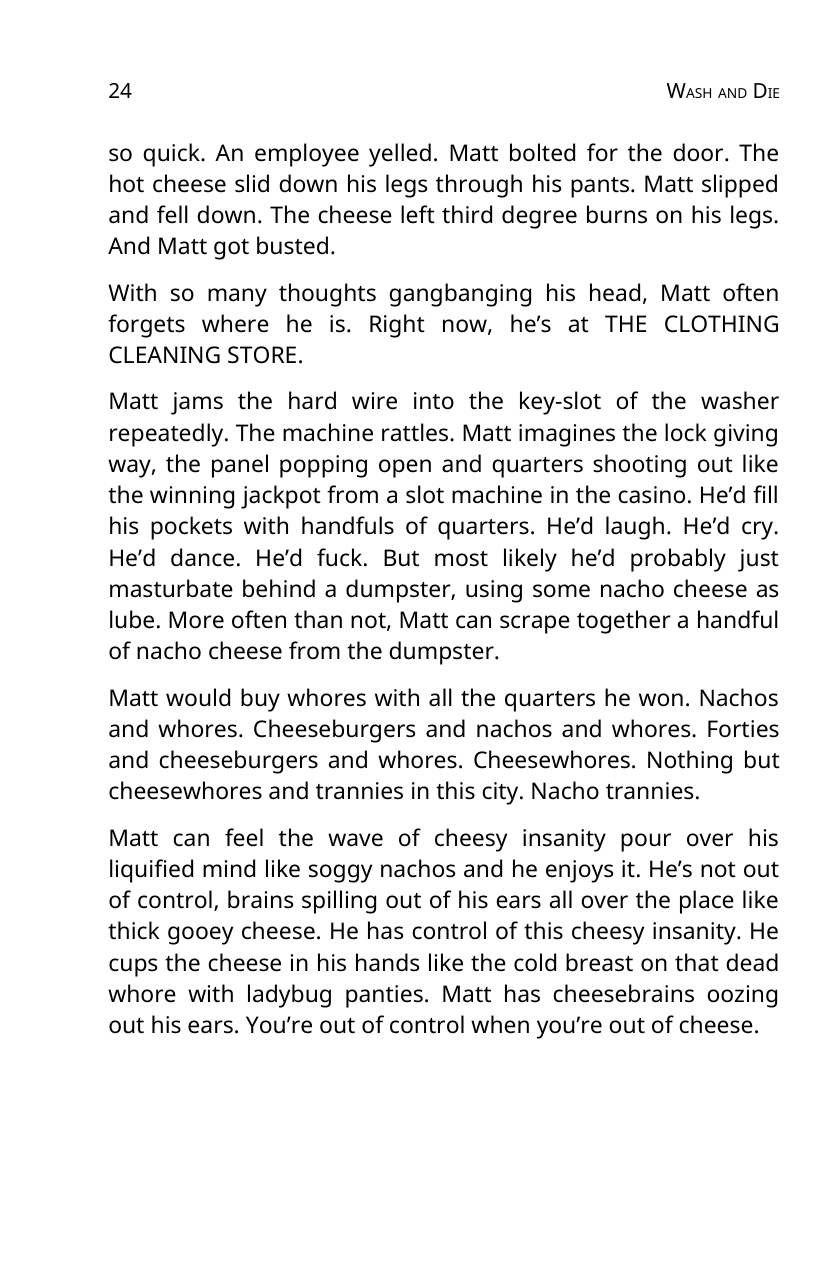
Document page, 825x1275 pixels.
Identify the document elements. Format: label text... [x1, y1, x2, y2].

text Matt jams the hard wire into the key-slot of the washer repeatedly. The machine rattles. Matt imagines the lock giving way, the panel popping open and quarters shooting out like the winning jackpot from a slot machine in the casino. He’d fill his pockets with handfuls of quarters. He’d laugh. He’d cry. He’d dance. He’d fuck. But most likely he’d probably just masturbate behind a dumpster, using some nacho cheese as lube. More often than not, Matt can scrape together a handful of nacho cheese from the dumpster. [108, 385, 780, 666]
text so quick. An employee yelled. Matt bolted for the door. The hot cheese slid down his legs through his pants. Matt slipped and fell down. The cheese left third degree burns on his legs. And Matt got busted. [108, 136, 780, 261]
text With so many thoughts gangbanging his head, Matt often forgets where he is. Right now, he’s at THE CLOTHING CLEANING STORE. [108, 276, 780, 370]
text Matt would buy whores with all the quarters he won. Nachos and whores. Cheeseburgers and nachos and whores. Forties and cheeseburgers and whores. Cheesewhores. Nothing but cheesewhores and trannies in this city. Nacho trannies. [108, 681, 780, 806]
text Matt can feel the wave of cheesy insanity pour over his liquified mind like soggy nachos and he enjoys it. He’s not out of control, brains spilling out of his ears all over the place like thick gooey cheese. He has control of this cheesy insanity. He cups the cheese in his hands like the cold breast on that dead whore with ladybug panties. Matt has cheesebrains oozing out his ears. You’re out of control when you’re out of cheese. [108, 821, 780, 1040]
